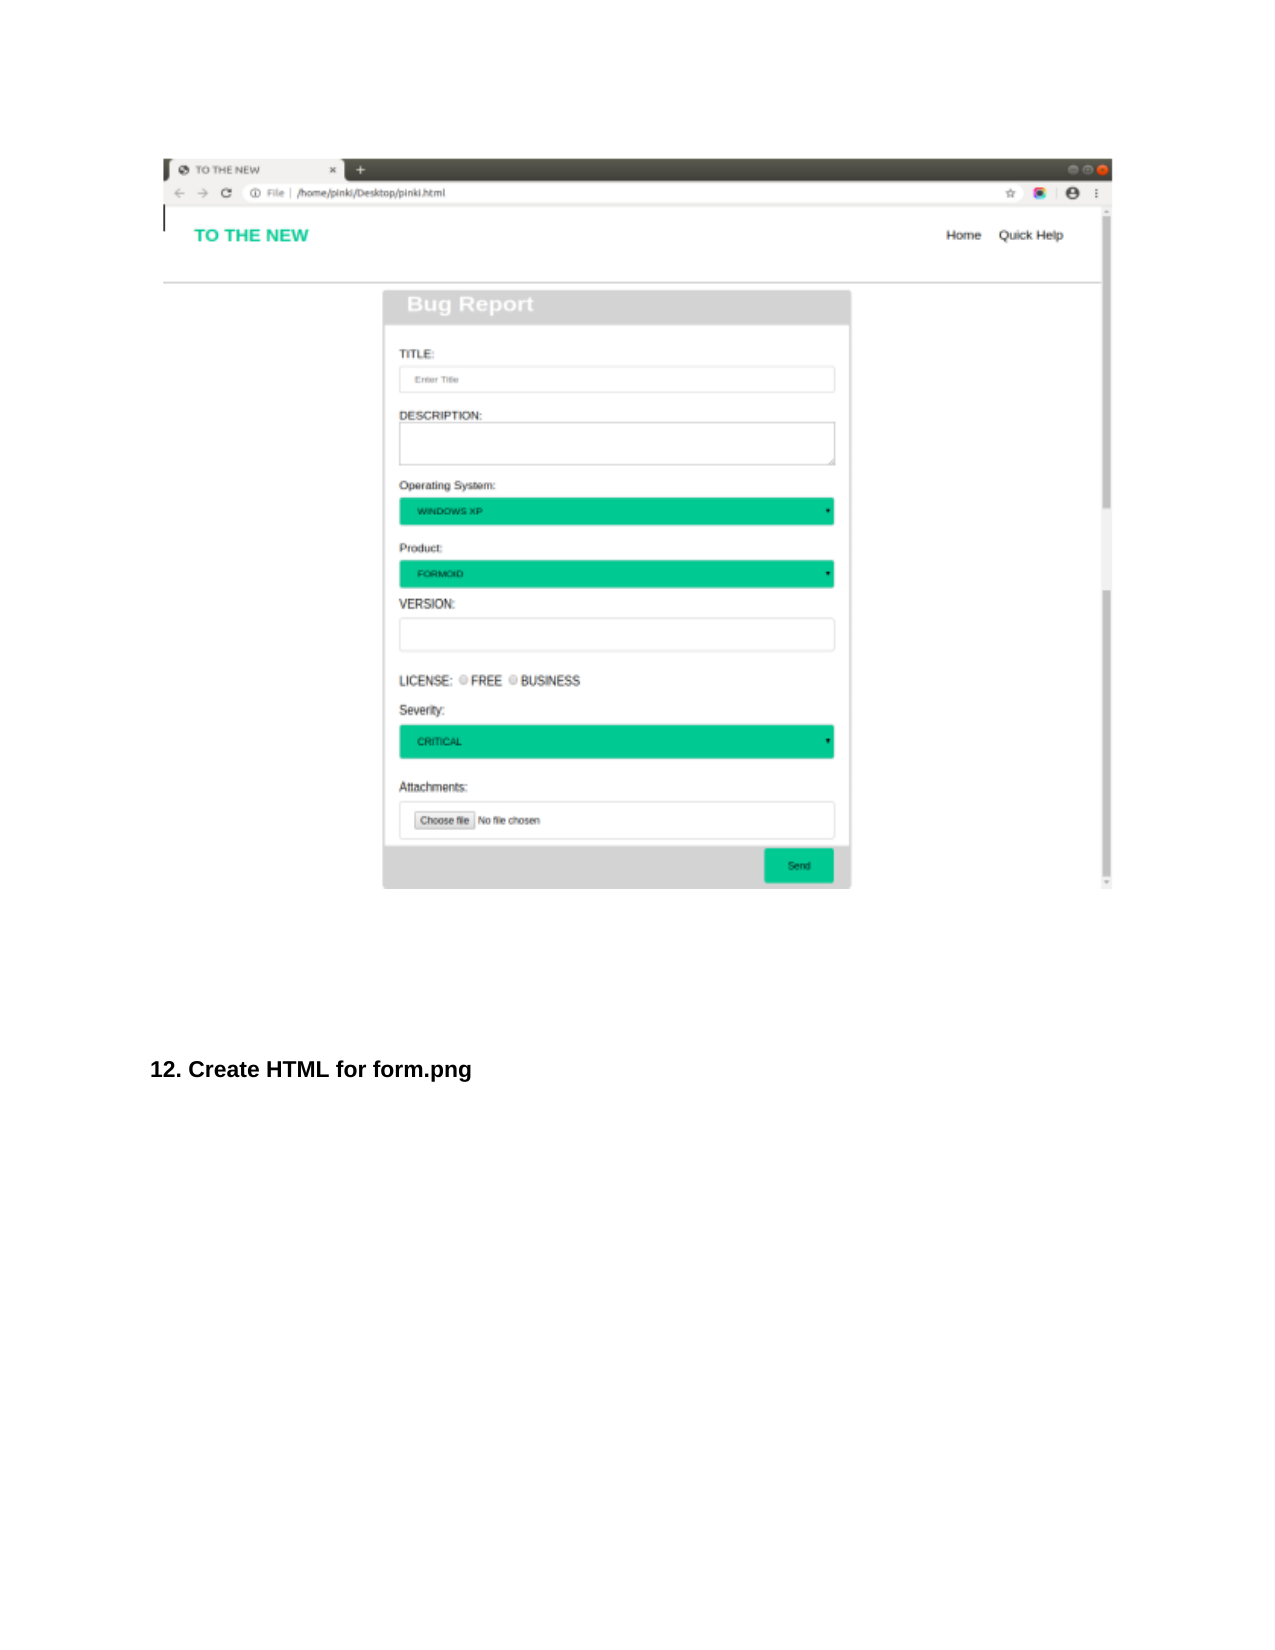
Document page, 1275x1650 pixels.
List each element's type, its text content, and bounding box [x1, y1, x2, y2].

text 12. Create HTML for form.png [150, 1056, 1125, 1082]
picture [150, 150, 1125, 889]
